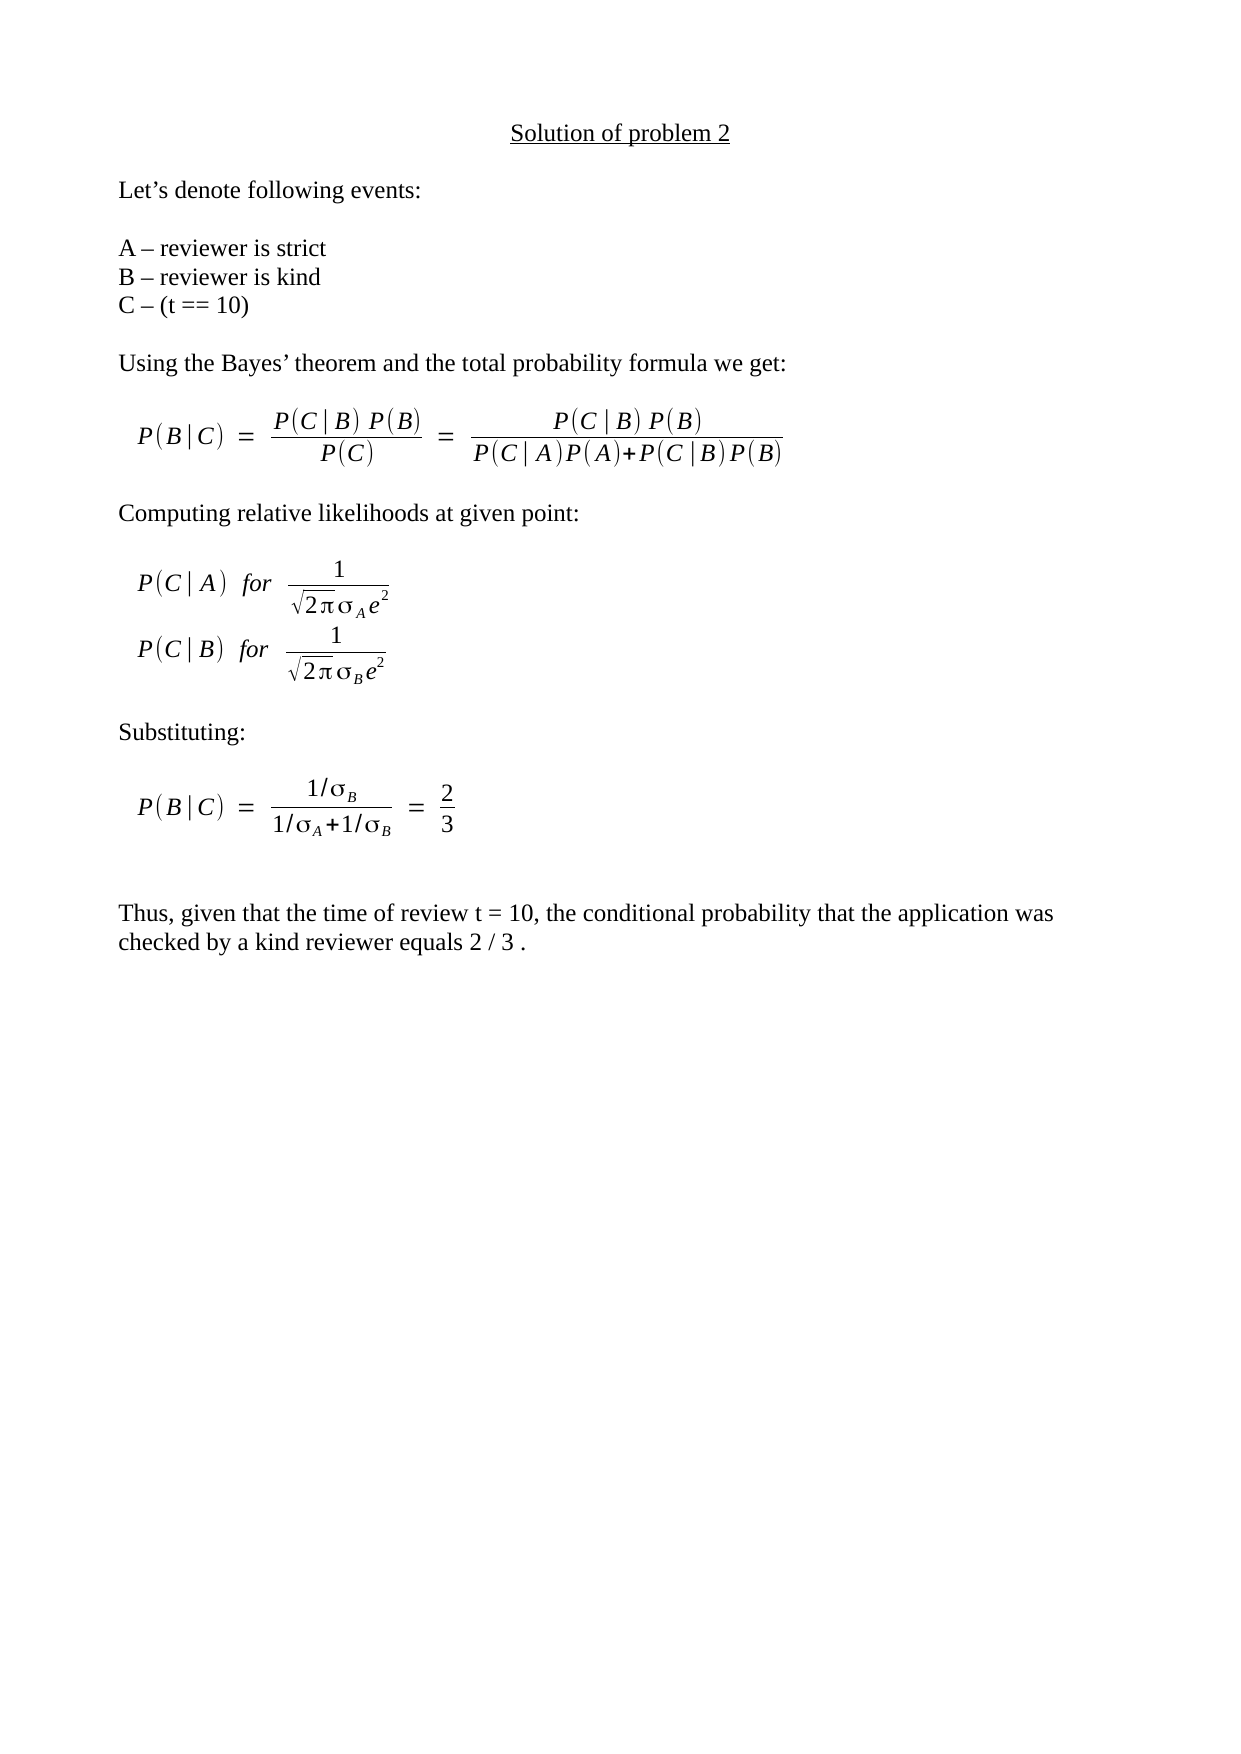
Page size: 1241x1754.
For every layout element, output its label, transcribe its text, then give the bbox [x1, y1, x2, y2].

text Using the Bayes’ theorem and the total probability formula we get: [118, 348, 1122, 377]
text C – (t == 10) [118, 291, 1122, 319]
text Let’s denote following events: [118, 176, 1122, 204]
text Solution of problem 2 [118, 118, 1122, 147]
text Computing relative likelihoods at given point: [118, 498, 1122, 527]
text A – reviewer is strict [118, 233, 1122, 262]
text Substituting: [118, 717, 1122, 746]
text checked by a kind reviewer equals 2 / 3 . [118, 927, 1122, 956]
text Thus, given that the time of review t = 10, the conditional probability that the application was [118, 898, 1122, 927]
text B – reviewer is kind [118, 262, 1122, 291]
